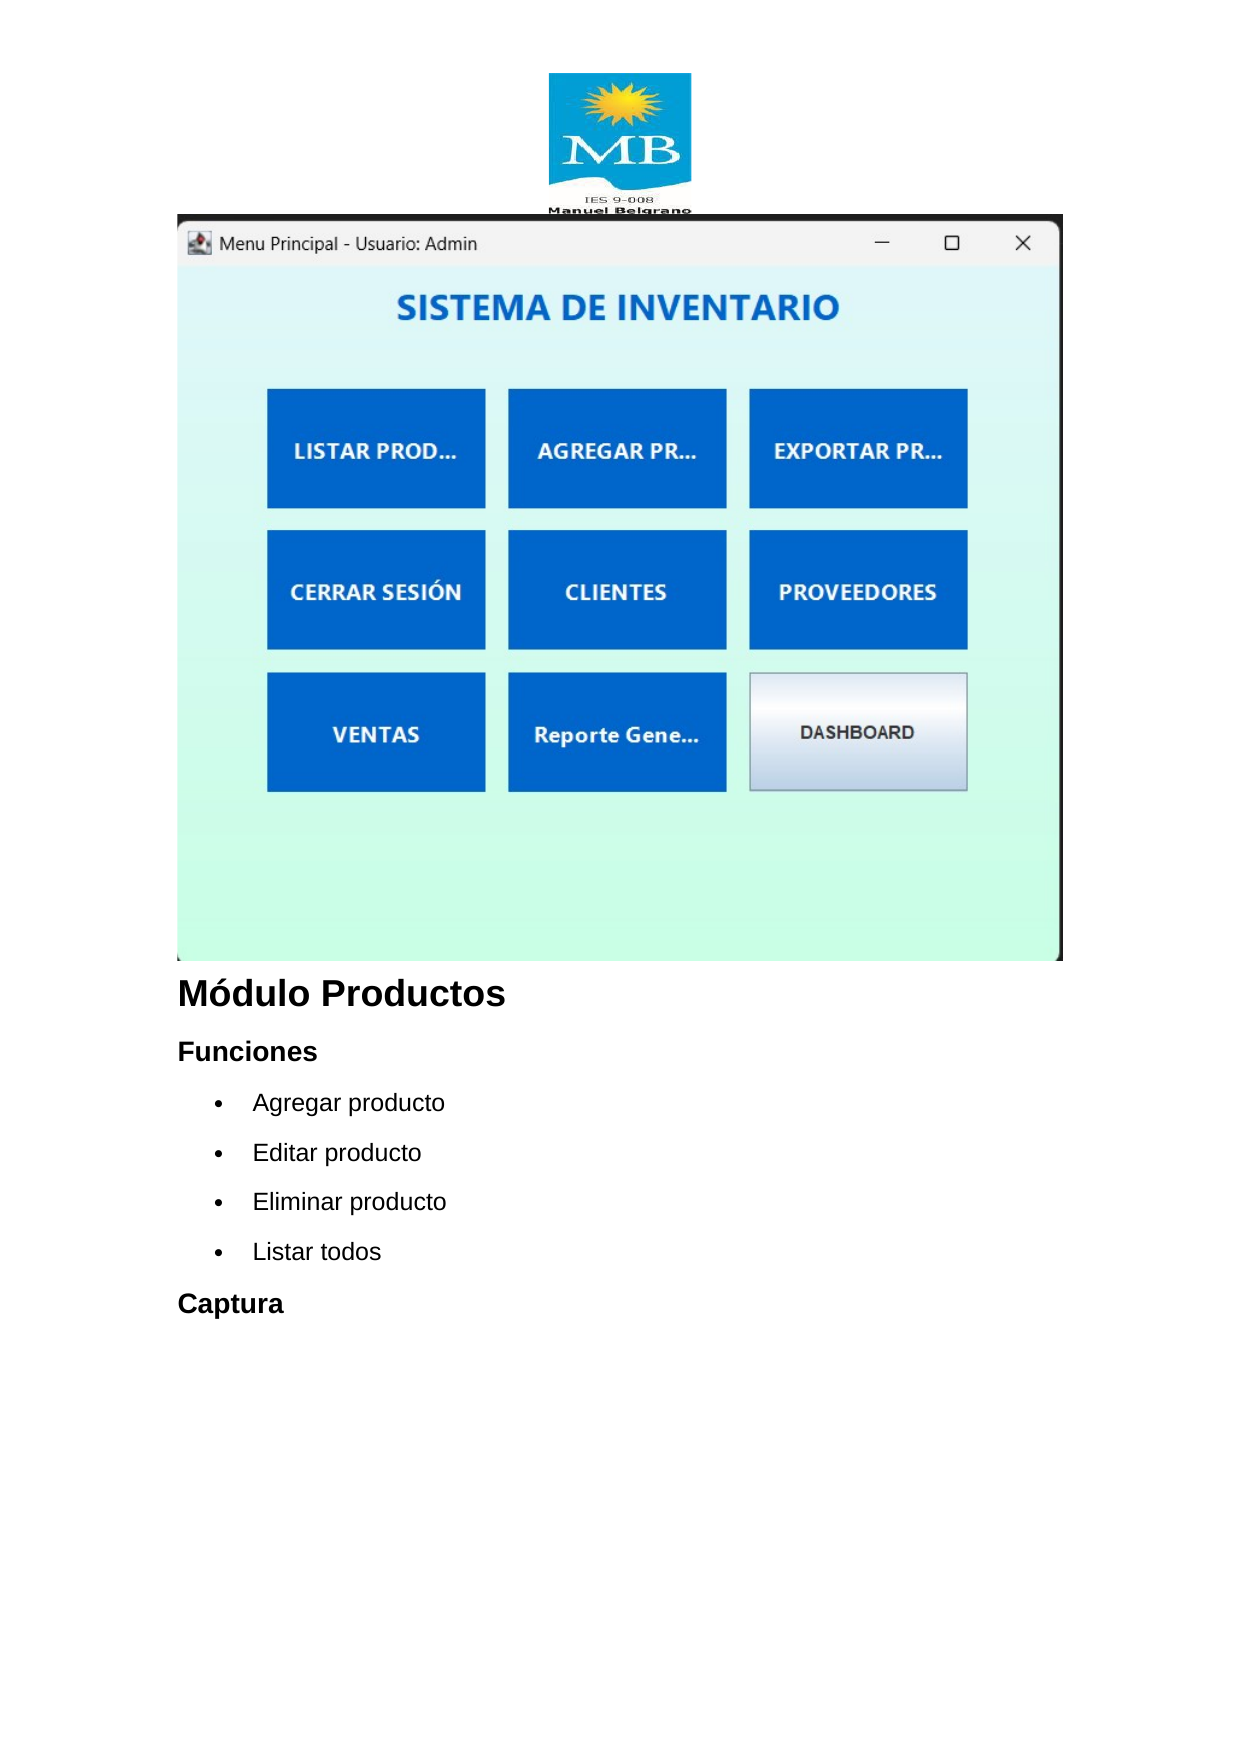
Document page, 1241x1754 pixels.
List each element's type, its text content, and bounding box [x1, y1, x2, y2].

list Agregar producto [215, 1088, 1063, 1117]
list Eliminar producto [215, 1187, 1063, 1216]
text Funciones [177, 1035, 1063, 1067]
text Módulo Productos [177, 971, 1063, 1014]
text Captura [177, 1287, 1063, 1319]
list Listar todos [215, 1237, 1063, 1266]
list Editar producto [215, 1138, 1063, 1167]
